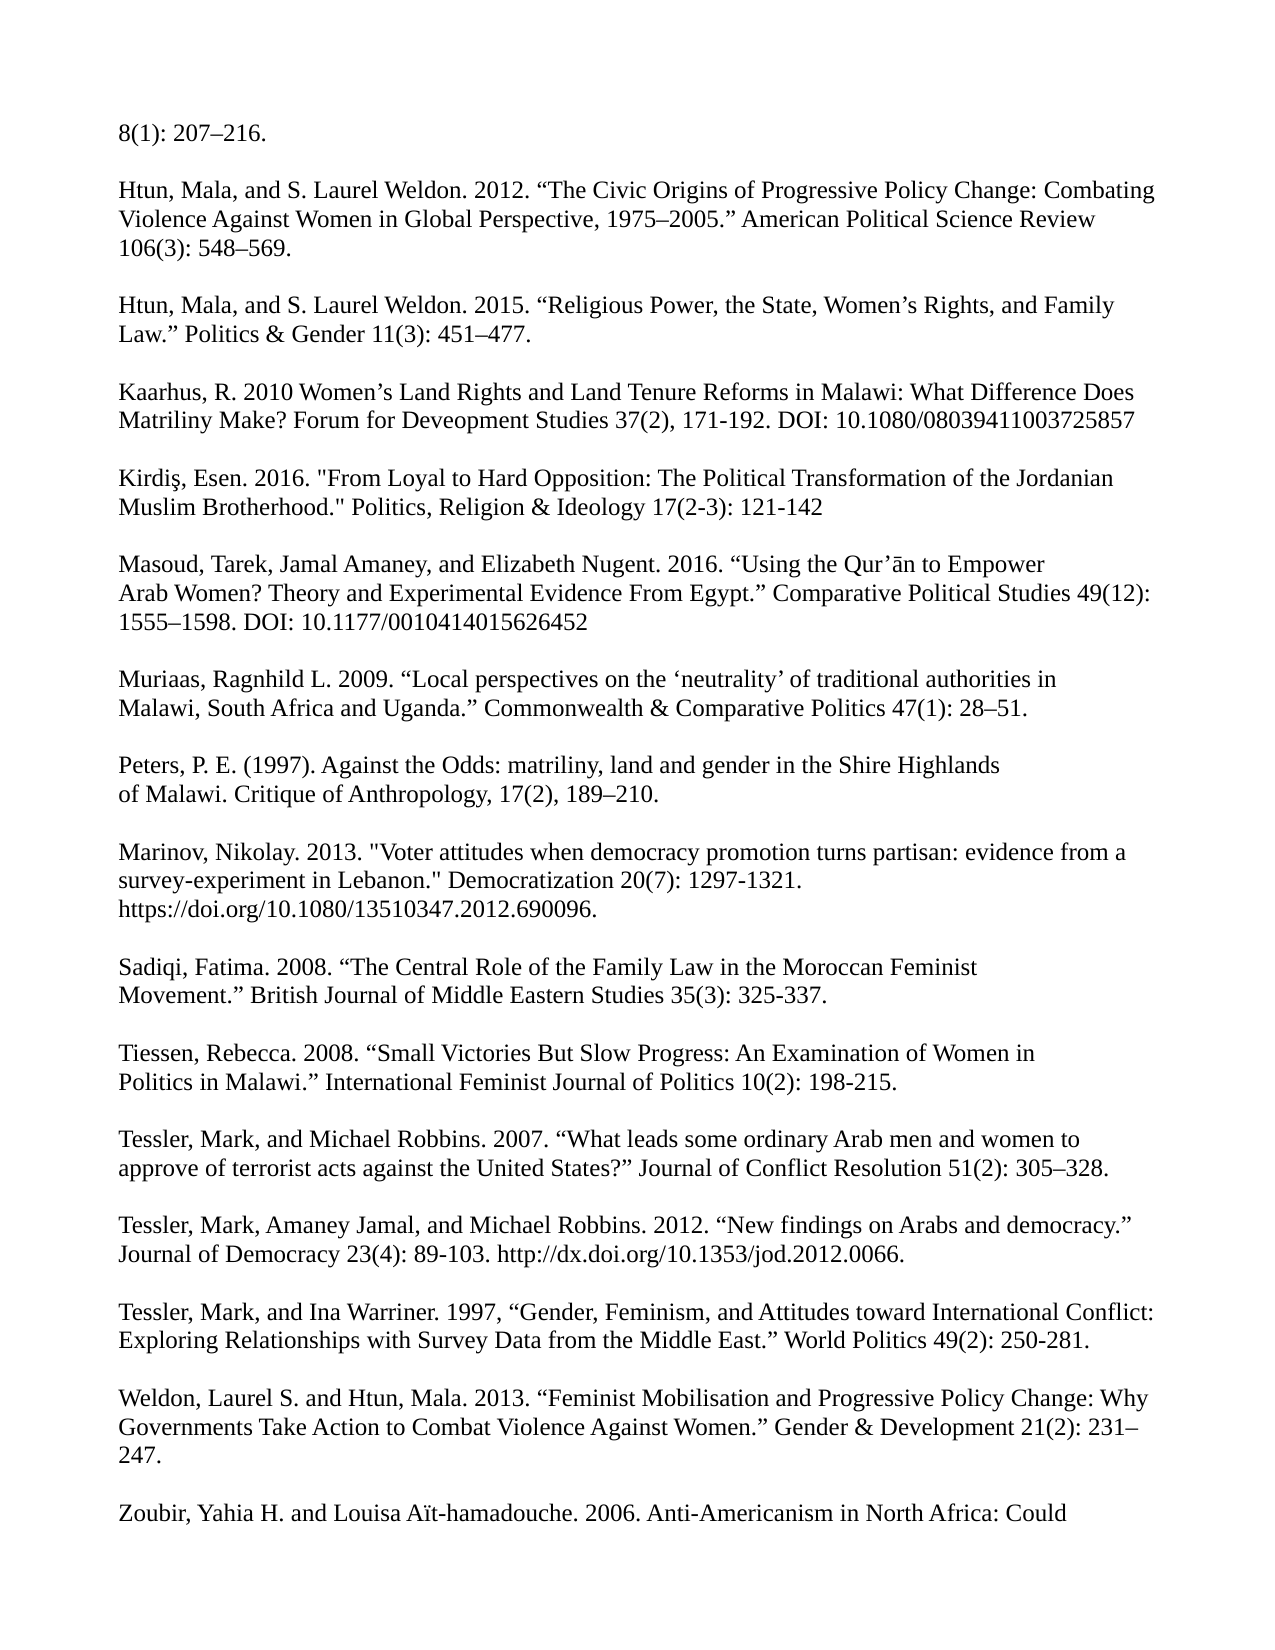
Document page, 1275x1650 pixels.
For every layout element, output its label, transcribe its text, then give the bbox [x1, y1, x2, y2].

text Marinov, Nikolay. 2013. "Voter attitudes when democracy promotion turns partisan: evidence from a survey-experiment in Lebanon." Democratization 20(7): 1297-1321. https://doi.org/10.1080/13510347.2012.690096. [118, 837, 1157, 923]
text Tessler, Mark, and Michael Robbins. 2007. “What leads some ordinary Arab men and women to approve of terrorist acts against the United States?” Journal of Conflict Resolution 51(2): 305–328. [118, 1124, 1157, 1182]
text Weldon, Laurel S. and Htun, Mala. 2013. “Feminist Mobilisation and Progressive Policy Change: Why Governments Take Action to Combat Violence Against Women.” Gender & Development 21(2): 231–247. [118, 1383, 1157, 1469]
text Politics in Malawi.” International Feminist Journal of Politics 10(2): 198-215. [118, 1067, 1157, 1096]
text Tessler, Mark, Amaney Jamal, and Michael Robbins. 2012. “New findings on Arabs and democracy.” Journal of Democracy 23(4): 89-103. http://dx.doi.org/10.1353/jod.2012.0066. [118, 1211, 1157, 1268]
text Malawi, South Africa and Uganda.” Commonwealth & Comparative Politics 47(1): 28–51. [118, 693, 1157, 722]
text of Malawi. Critique of Anthropology, 17(2), 189–210. [118, 779, 1157, 808]
text Sadiqi, Fatima. 2008. “The Central Role of the Family Law in the Moroccan Feminist [118, 952, 1157, 981]
text Tessler, Mark, and Ina Warriner. 1997, “Gender, Feminism, and Attitudes toward International Conflict: Exploring Relationships with Survey Data from the Middle East.” World Politics 49(2): 250-281. [118, 1297, 1157, 1354]
text Htun, Mala, and S. Laurel Weldon. 2012. “The Civic Origins of Progressive Policy Change: Combating Violence Against Women in Global Perspective, 1975–2005.” American Political Science Review 106(3): 548–569. [118, 176, 1157, 262]
text Peters, P. E. (1997). Against the Odds: matriliny, land and gender in the Shire Highlands [118, 751, 1157, 779]
text Movement.” British Journal of Middle Eastern Studies 35(3): 325-337. [118, 981, 1157, 1009]
text Arab Women? Theory and Experimental Evidence From Egypt.” Comparative Political Studies 49(12): 1555–1598. DOI: 10.1177/0010414015626452 [118, 578, 1157, 636]
text Kirdiş, Esen. 2016. "From Loyal to Hard Opposition: The Political Transformation of the Jordanian Muslim Brotherhood." Politics, Religion & Ideology 17(2-3): 121-142 [118, 463, 1157, 521]
text 8(1): 207–216. [118, 118, 1157, 147]
text Zoubir, Yahia H. and Louisa Aït-hamadouche. 2006. Anti-Americanism in North Africa: Could [118, 1498, 1157, 1527]
text Tiessen, Rebecca. 2008. “Small Victories But Slow Progress: An Examination of Women in [118, 1038, 1157, 1067]
text Muriaas, Ragnhild L. 2009. “Local perspectives on the ‘neutrality’ of traditional authorities in [118, 664, 1157, 693]
text Kaarhus, R. 2010 Women’s Land Rights and Land Tenure Reforms in Malawi: What Difference Does Matriliny Make? Forum for Deveopment Studies 37(2), 171-192. DOI: 10.1080/08039411003725857 [118, 377, 1157, 434]
text Masoud, Tarek, Jamal Amaney, and Elizabeth Nugent. 2016. “Using the Qur’ān to Empower [118, 549, 1157, 578]
text Htun, Mala, and S. Laurel Weldon. 2015. “Religious Power, the State, Women’s Rights, and Family Law.” Politics & Gender 11(3): 451–477. [118, 291, 1157, 348]
